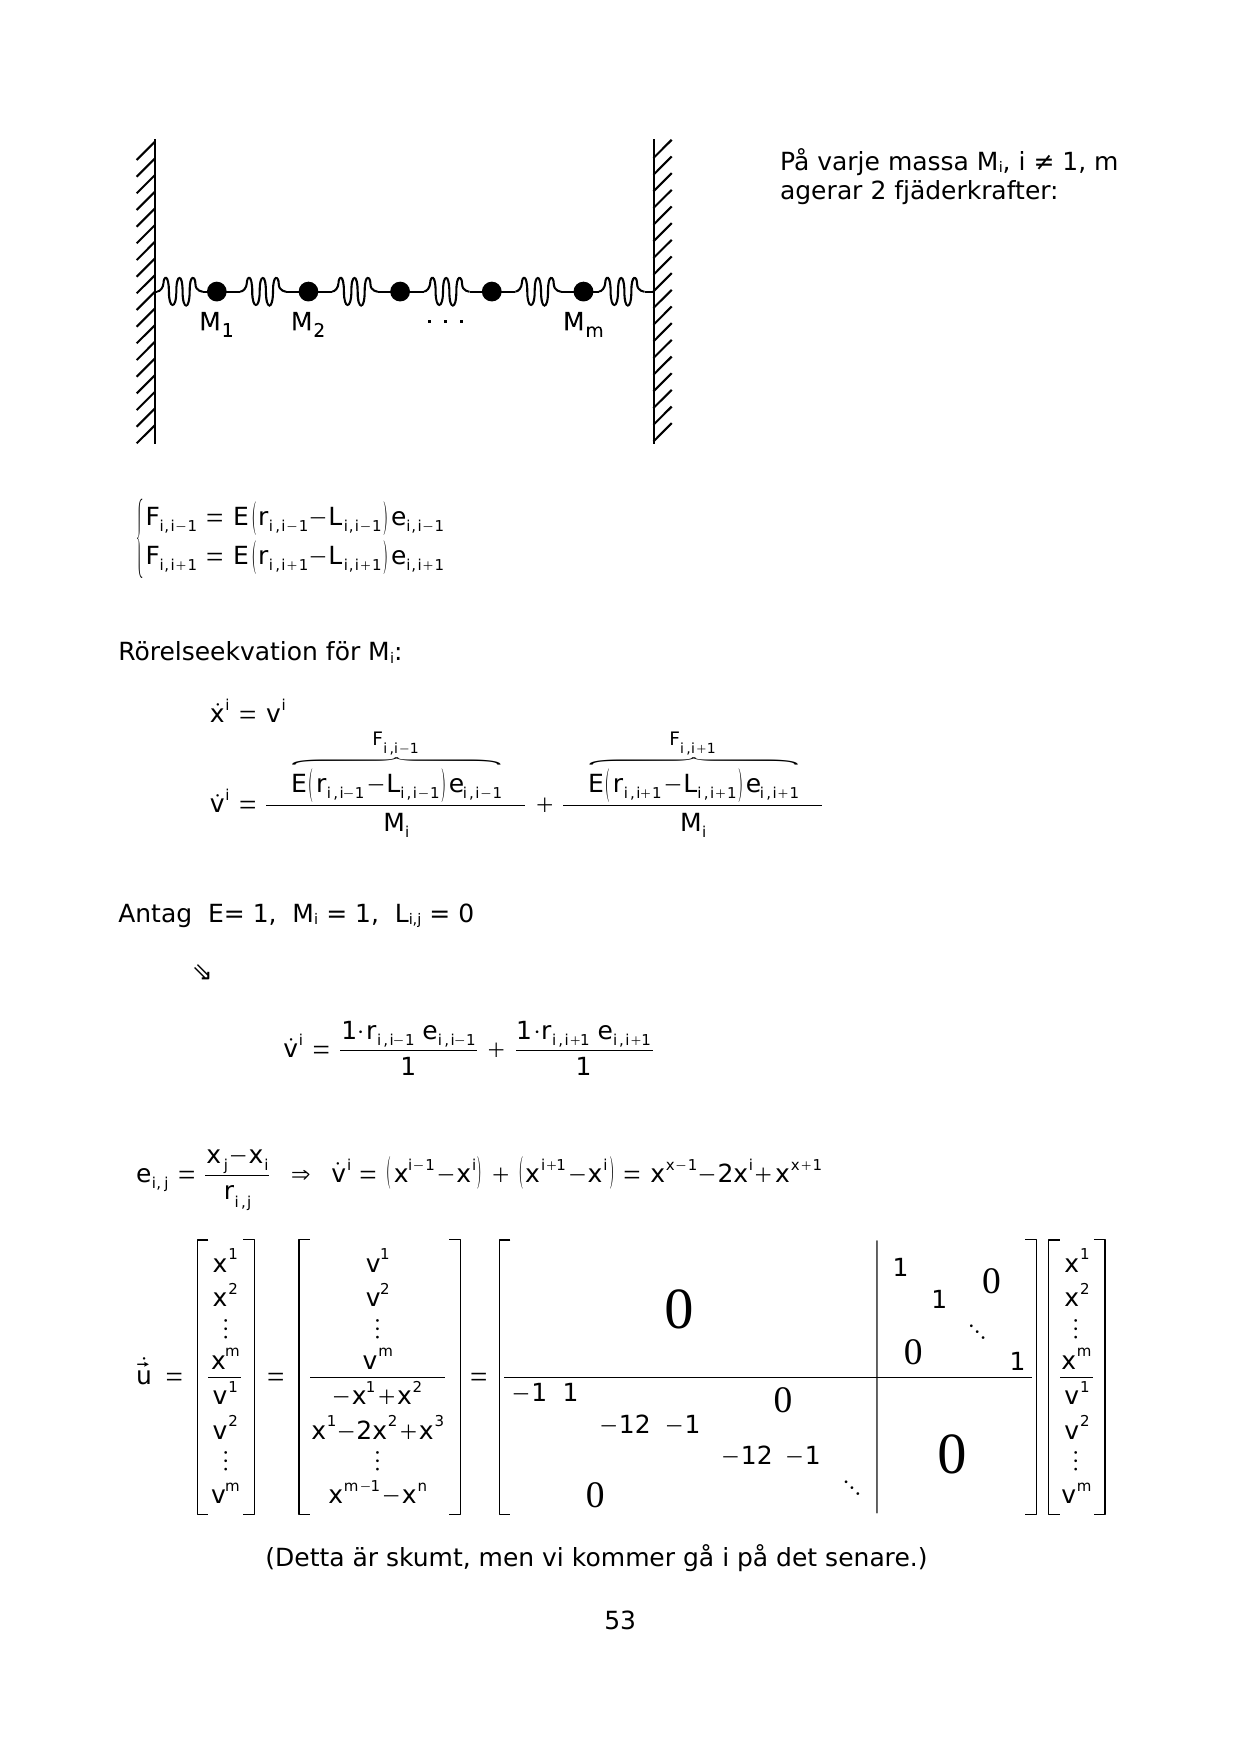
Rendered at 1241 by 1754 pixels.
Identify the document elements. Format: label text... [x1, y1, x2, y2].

text Rörelseekvation för Mi: [118, 638, 1122, 667]
text [156, 176, 653, 206]
text ⇘ [118, 957, 1122, 987]
text Antag E= 1, Mi = 1, Li,j = 0 [118, 899, 1122, 928]
text [156, 147, 653, 176]
text [118, 176, 154, 206]
text [118, 147, 154, 176]
text På varje massa Mi, i ≠ 1, m [655, 147, 1122, 176]
text (Detta är skumt, men vi kommer gå i på det senare.) [118, 1544, 1122, 1573]
text agerar 2 fjäderkrafter: [655, 176, 1122, 206]
